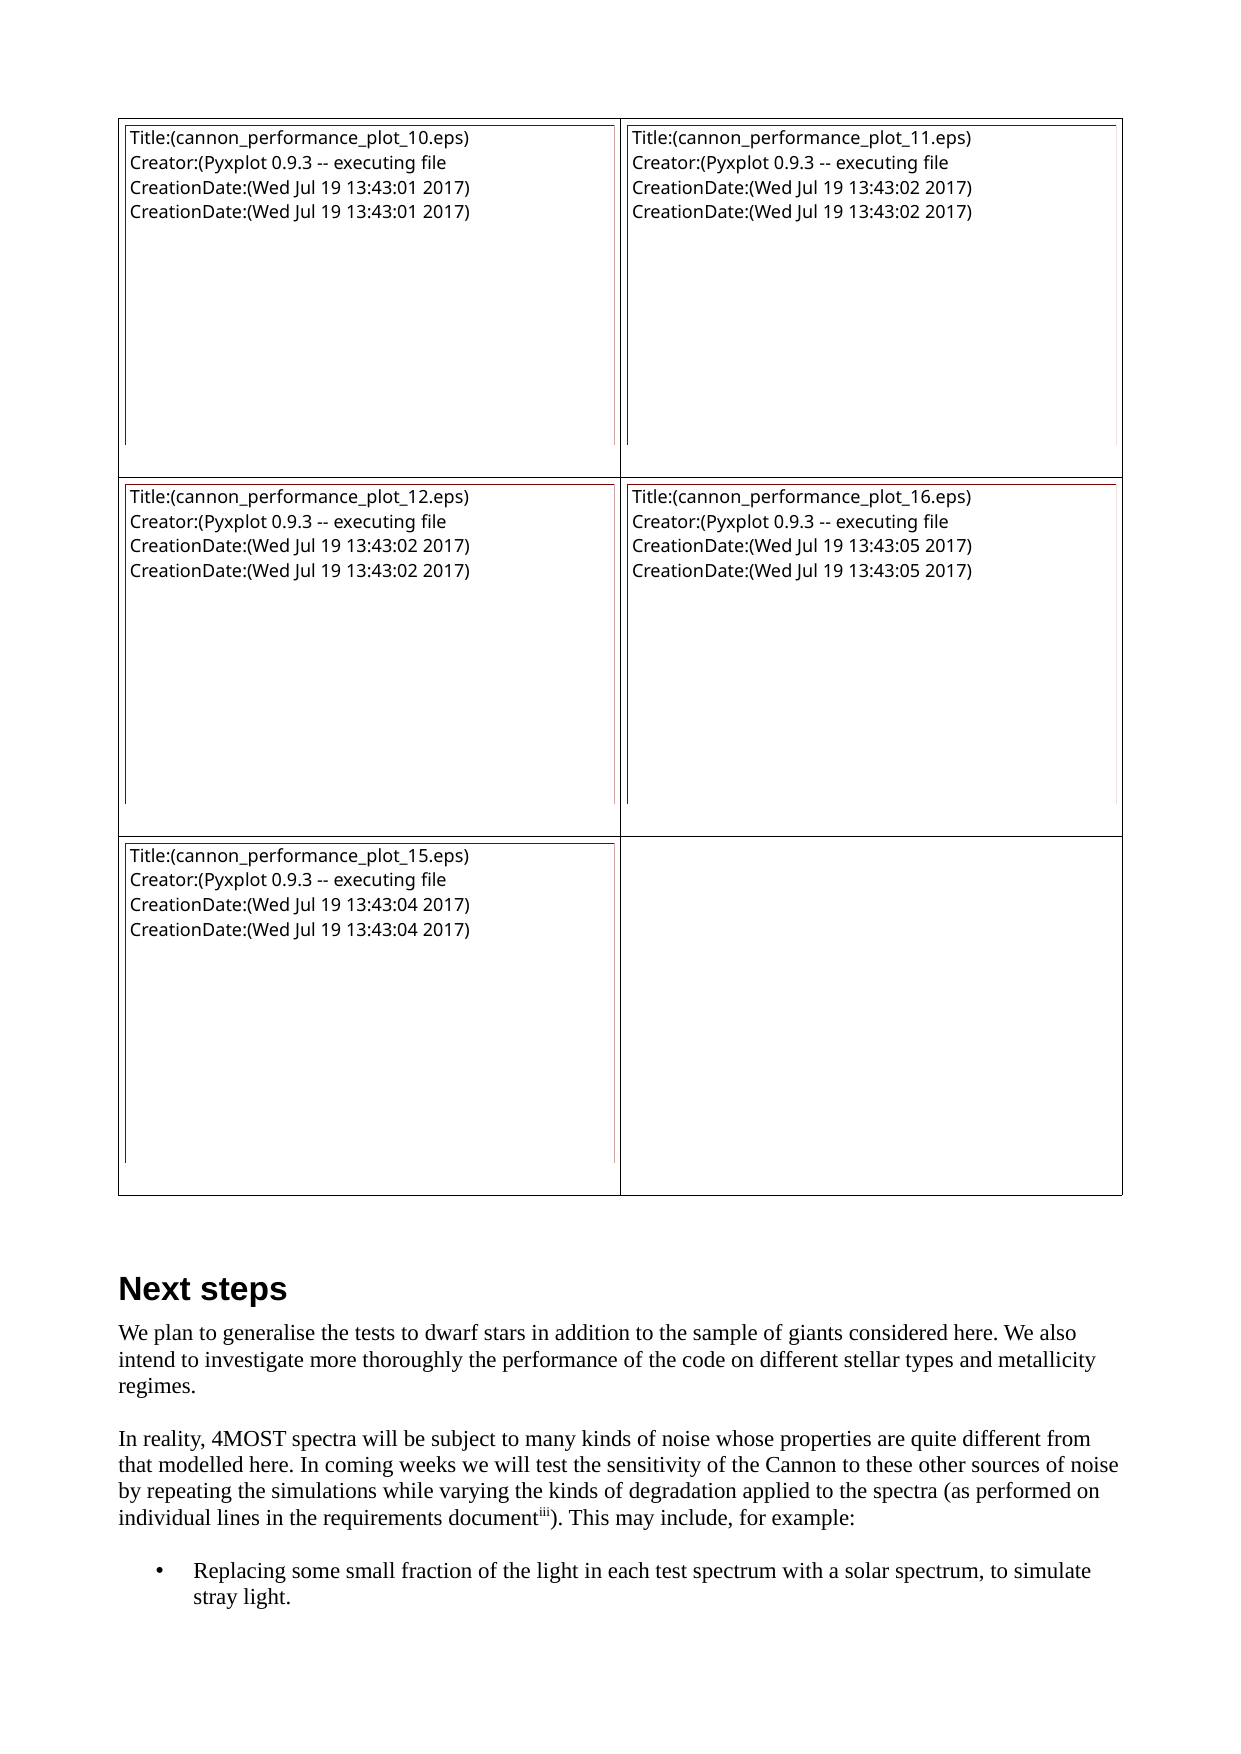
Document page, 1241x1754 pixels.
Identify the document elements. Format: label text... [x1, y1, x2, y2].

table_cell [119, 837, 620, 1195]
table_cell [119, 478, 620, 836]
table_cell [621, 478, 1122, 836]
table_cell [119, 119, 620, 477]
subtitle Next steps [118, 1268, 1122, 1307]
list Replacing some small fraction of the light in each test spectrum with a solar spectrum, to simulate stray light. [156, 1557, 1122, 1609]
table_cell [621, 119, 1122, 477]
text We plan to generalise the tests to dwarf stars in addition to the sample of giants considered here. We also intend to investigate more thoroughly the performance of the code on different stellar types and metallicity regimes. [118, 1319, 1122, 1398]
text In reality, 4MOST spectra will be subject to many kinds of noise whose properties are quite different from that modelled here. In coming weeks we will test the sensitivity of the Cannon to these other sources of noise by repeating the simulations while varying the kinds of degradation applied to the spectra (as performed on individual lines in the requirements document). This may include, for example: [118, 1425, 1122, 1530]
table_cell [621, 837, 1122, 1195]
